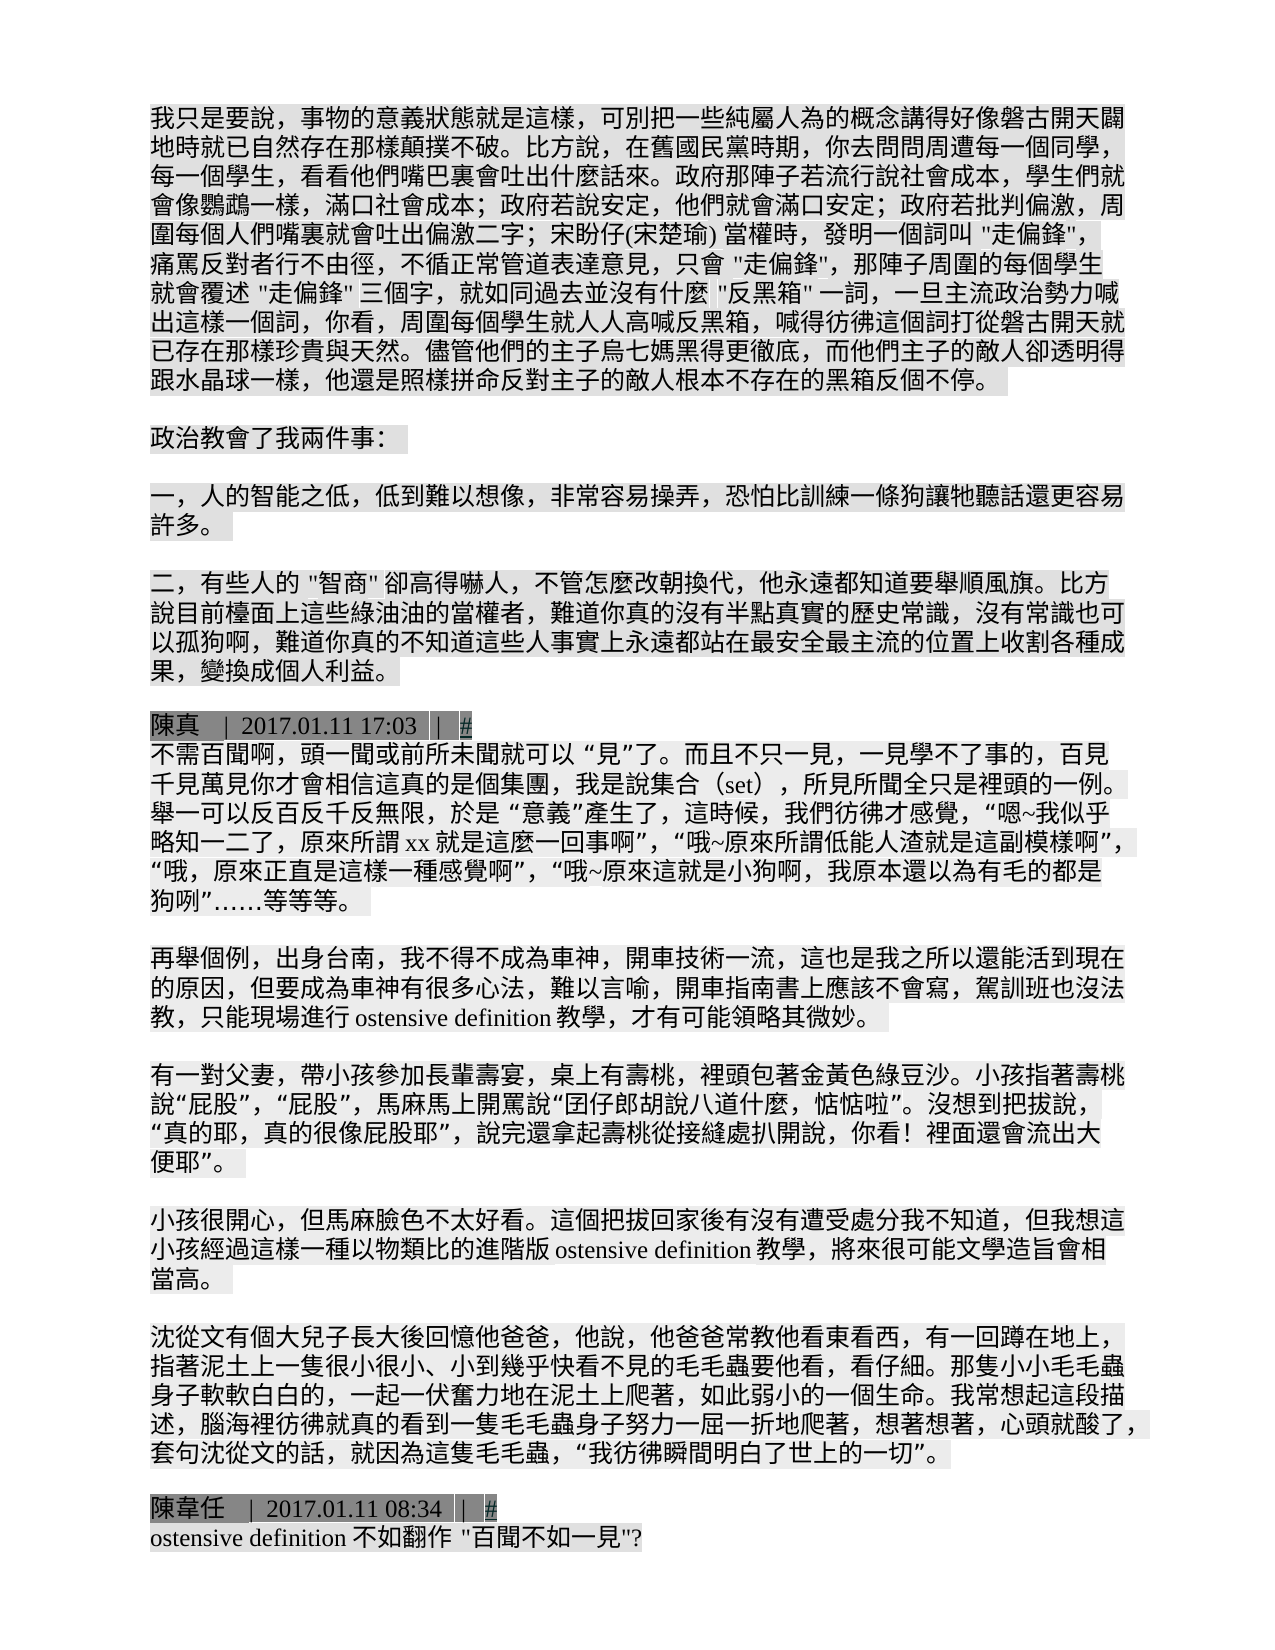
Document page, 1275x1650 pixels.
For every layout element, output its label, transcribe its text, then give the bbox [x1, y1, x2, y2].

text 陳韋任 | 2017.01.11 08:34 | # [150, 1494, 1125, 1523]
text 這是續之前說的對比。既然是對比，當然就是人為，只有恰當或不恰當的問題，而沒有必然因果。任何一個政權都擅長這一套。比方說戒嚴前後那段風起雲湧的街頭狂飆年代，國民黨最喜歡講這四個字："社會成本"。不管你是什麼抗爭都一樣，主流媒體會說："鄉親啊，你看看，我們付出多麼大的社會成本"！然後電視或記者就會把鏡頭聚焦在地上的垃圾，然後報導辛苦的清潔工為了清理群眾抗爭所留下的這些垃圾，多辛苦啊！看到沒有，掃馬路的歐巴桑已經從早上掃到中午。我們付出多麼大的社會成本。 不光是這樣，你看看，交通也打結了。鏡頭帶你來看看，你看，這位心急如焚的媽媽，孩子發高燒了，想送孩子去醫院卻被混亂的交通給塞住了。這時候就會來一個對比的大特寫，一邊是滿臉怒容的漂亮年輕媽媽以及可愛但發燒的可憐小寶貝，一邊是齜牙裂嘴吵吵鬧鬧的抗爭群眾，你看看，我們付出多麼大的社會成本。 例子千千萬萬講不完啦，你以為比方說早已納入教科書的 "519反戒嚴綠色行動" 在當年是什麼偉大的人民運動嗎？當然不是，而是一群被形容為獐頭鼠目的野心份子的可恥行徑，我們這群過街老鼠，因為過不慣安定繁榮的生活，所以處心積慮想破壞大家的美好生活。 你知道嗎？當年龍山寺四周店家對我們這群企圖破壞民主與繁榮的野心陰謀份子是什麼態度嗎？當然是充滿可怕的敵意，而且，在政府與整個輿論的鼓勵下，大家都知道要爭相表態，站在主流一方，就如同什麼大腸花反服貿運動時，周遭每個人都爭相表態支持主流一方一樣。這不用講到什麼馬太效應那麼文謅謅啦，這就是台灣話講的西瓜偎大邊，吹什麼風，就舉什麼旗；人是很聰明的，很會看風向。 記得519反戒嚴抗爭時，當時很多店家還會在店門口掛起布條，寫說：我們要營業，我們要生活，我們不歡迎你們等等之類。打開報紙，你以為這樣的一個史上第一次的群眾抗爭，應該會有大篇幅的報導吧？你想太多了，幾乎完全消音，或是一小格方塊，一小張照片，照片中當然是盡量呈現 "醜陋的陰謀暴力份子 vs.善良勤勞的老百姓" 這樣一種對比。然後，記者就會去訪問那些當天沒法做生意的店家，"挖掘民眾的真實心聲"，或是訪問任何一個路過民眾結果也一定都一樣，不外就是呈現善與惡的對比，美與醜的對比，並且附加四個字：社會成本。 我只是要說，事物的意義狀態就是這樣，可別把一些純屬人為的概念講得好像磐古開天闢地時就已自然存在那樣顛撲不破。比方說，在舊國民黨時期，你去問問周遭每一個同學，每一個學生，看看他們嘴巴裏會吐出什麼話來。政府那陣子若流行說社會成本，學生們就會像鸚鵡一樣，滿口社會成本；政府若說安定，他們就會滿口安定；政府若批判偏激，周圍每個人們嘴裏就會吐出偏激二字；宋盼仔(宋楚瑜) 當權時，發明一個詞叫 "走偏鋒"，痛罵反對者行不由徑，不循正常管道表達意見，只會 "走偏鋒"，那陣子周圍的每個學生就會覆述 "走偏鋒" 三個字，就如同過去並沒有什麼 "反黑箱" 一詞，一旦主流政治勢力喊出這樣一個詞，你看，周圍每個學生就人人高喊反黑箱，喊得彷彿這個詞打從磐古開天就已存在那樣珍貴與天然。儘管他們的主子烏七媽黑得更徹底，而他們主子的敵人卻透明得跟水晶球一樣，他還是照樣拼命反對主子的敵人根本不存在的黑箱反個不停。 政治教會了我兩件事： 一，人的智能之低，低到難以想像，非常容易操弄，恐怕比訓練一條狗讓牠聽話還更容易許多。 二，有些人的 "智商" 卻高得嚇人，不管怎麼改朝換代，他永遠都知道要舉順風旗。比方說目前檯面上這些綠油油的當權者，難道你真的沒有半點真實的歷史常識，沒有常識也可以孤狗啊，難道你真的不知道這些人事實上永遠都站在最安全最主流的位置上收割各種成果，變換成個人利益。 [150, 75, 1125, 686]
text 陳真 | 2017.01.11 17:03 | # [150, 711, 1125, 741]
text 不需百聞啊，頭一聞或前所未聞就可以 “見”了。而且不只一見，一見學不了事的，百見千見萬見你才會相信這真的是個集團，我是說集合（set），所見所聞全只是裡頭的一例。舉一可以反百反千反無限，於是 “意義”產生了，這時候，我們彷彿才感覺，“嗯~我似乎略知一二了，原來所謂xx就是這麼一回事啊”，“哦~原來所謂低能人渣就是這副模樣啊”，“哦，原來正直是這樣一種感覺啊”，“哦~原來這就是小狗啊，我原本還以為有毛的都是狗咧”……等等等。 再舉個例，出身台南，我不得不成為車神，開車技術一流，這也是我之所以還能活到現在的原因，但要成為車神有很多心法，難以言喻，開車指南書上應該不會寫，駕訓班也沒法教，只能現場進行ostensive definition教學，才有可能領略其微妙。 有一對父妻，帶小孩參加長輩壽宴，桌上有壽桃，裡頭包著金黃色綠豆沙。小孩指著壽桃說“屁股”，“屁股”，馬麻馬上開罵說“囝仔郎胡說八道什麼，惦惦啦”。沒想到把拔說，“真的耶，真的很像屁股耶”，說完還拿起壽桃從接縫處扒開說，你看！裡面還會流出大便耶”。 小孩很開心，但馬麻臉色不太好看。這個把拔回家後有沒有遭受處分我不知道，但我想這小孩經過這樣一種以物類比的進階版ostensive definition教學，將來很可能文學造旨會相當高。 沈從文有個大兒子長大後回憶他爸爸，他說，他爸爸常教他看東看西，有一回蹲在地上，指著泥土上一隻很小很小、小到幾乎快看不見的毛毛蟲要他看，看仔細。那隻小小毛毛蟲身子軟軟白白的，一起一伏奮力地在泥土上爬著，如此弱小的一個生命。我常想起這段描述，腦海裡彷彿就真的看到一隻毛毛蟲身子努力一屈一折地爬著，想著想著，心頭就酸了，套句沈從文的話，就因為這隻毛毛蟲，“我彷彿瞬間明白了世上的一切”。 [150, 741, 1125, 1469]
text ostensive definition 不如翻作 "百聞不如一見"? [150, 1523, 1125, 1552]
